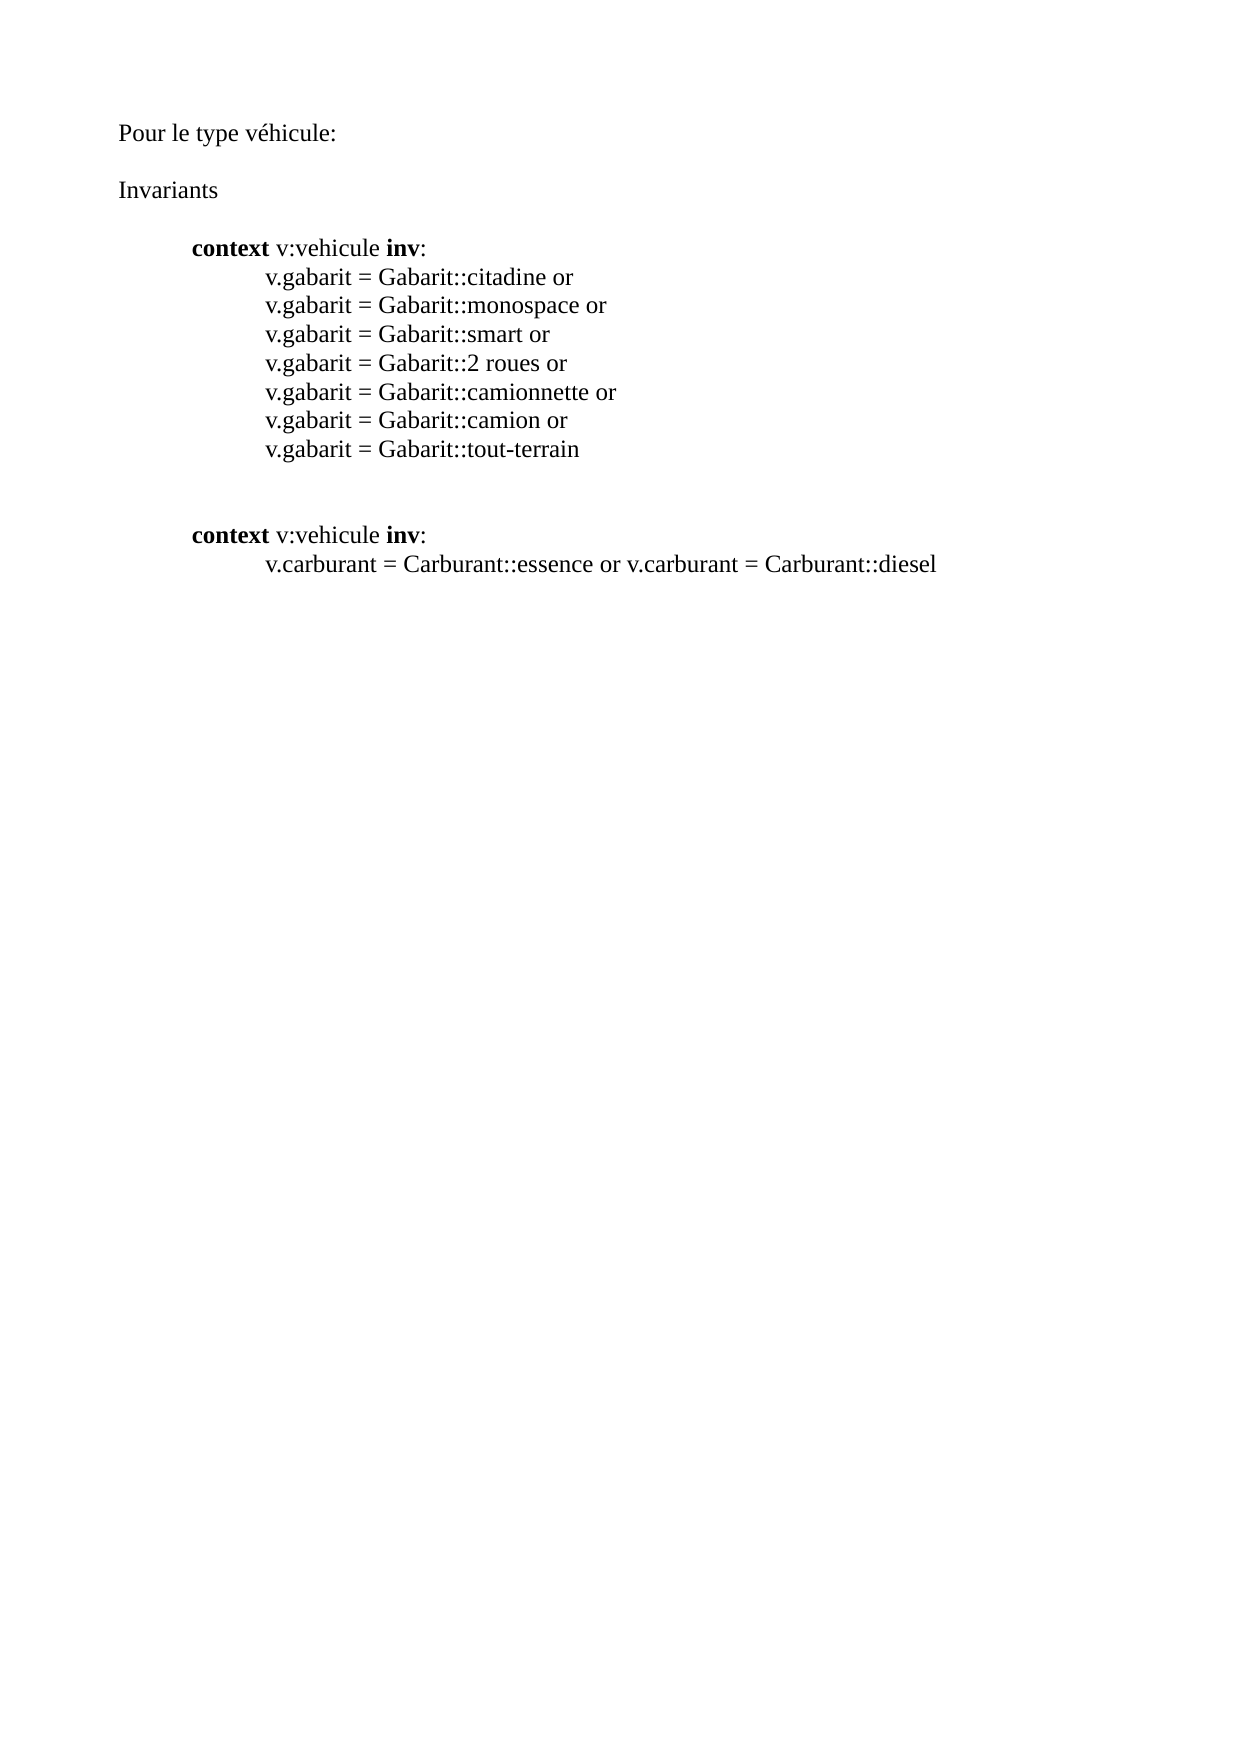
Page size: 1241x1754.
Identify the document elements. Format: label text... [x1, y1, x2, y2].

text context v:vehicule inv: [118, 233, 1122, 262]
text v.gabarit = Gabarit::camion or [118, 406, 1122, 434]
text v.gabarit = Gabarit::citadine or [118, 262, 1122, 291]
text Pour le type véhicule: [118, 118, 1122, 147]
text v.gabarit = Gabarit::smart or [118, 319, 1122, 348]
text Invariants [118, 176, 1122, 204]
text v.gabarit = Gabarit::2 roues or [118, 348, 1122, 377]
text context v:vehicule inv: [118, 521, 1122, 549]
text v.gabarit = Gabarit::tout-terrain [118, 434, 1122, 463]
text v.gabarit = Gabarit::camionnette or [118, 377, 1122, 406]
text v.carburant = Carburant::essence or v.carburant = Carburant::diesel [118, 549, 1122, 578]
text v.gabarit = Gabarit::monospace or [118, 291, 1122, 319]
